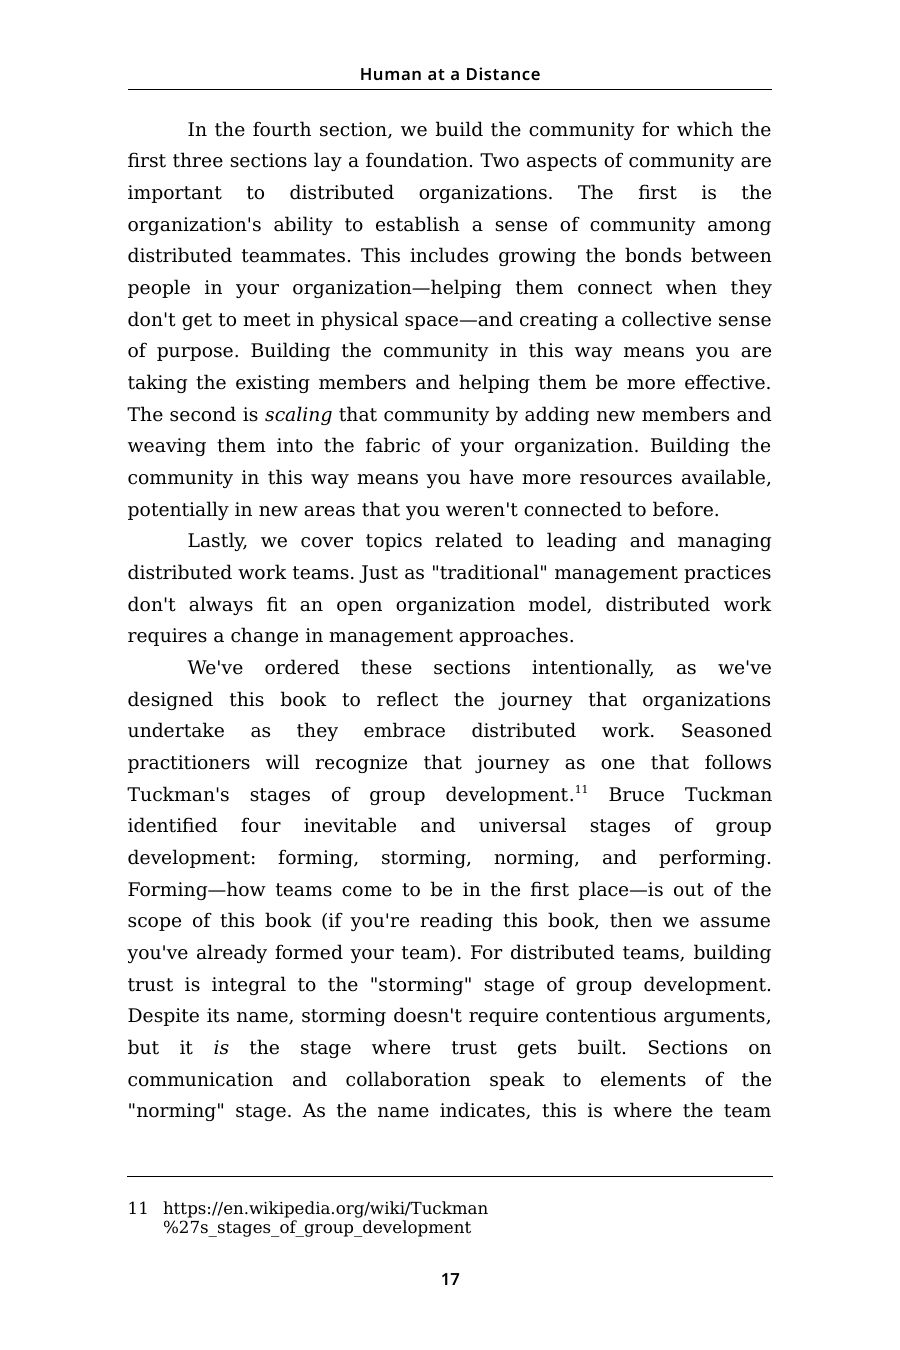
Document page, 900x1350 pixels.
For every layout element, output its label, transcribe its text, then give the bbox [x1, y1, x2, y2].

text In the fourth section, we build the community for which the first three sections lay a foundation. Two aspects of community are important to distributed organizations. The first is the organization's ability to establish a sense of community among distributed teammates. This includes growing the bonds between people in your organization—helping them connect when they don't get to meet in physical space—and creating a collective sense of purpose. Building the community in this way means you are taking the existing members and helping them be more effective. The second is scaling that community by adding new members and weaving them into the fabric of your organization. Building the community in this way means you have more resources available, potentially in new areas that you weren't connected to before. [127, 118, 772, 520]
text We've ordered these sections intentionally, as we've designed this book to reflect the journey that organizations undertake as they embrace distributed work. Seasoned practitioners will recognize that journey as one that follows Tuckman's stages of group development. Bruce Tuckman identified four inevitable and universal stages of group development: forming, storming, norming, and performing. Forming—how teams come to be in the first place—is out of the scope of this book (if you're reading this book, then we assume you've already formed your team). For distributed teams, building trust is integral to the "storming" stage of group development. Despite its name, storming doesn't require contentious arguments, but it is the stage where trust gets built. Sections on communication and collaboration speak to elements of the "norming" stage. As the name indicates, this is where the team [127, 657, 772, 1122]
text Lastly, we cover topics related to leading and managing distributed work teams. Just as "traditional" management practices don't always fit an open organization model, distributed work requires a change in management approaches. [127, 530, 772, 647]
text https://en.wikipedia.org/wiki/Tuckman%27s_stages_of_group_development [127, 1198, 772, 1237]
